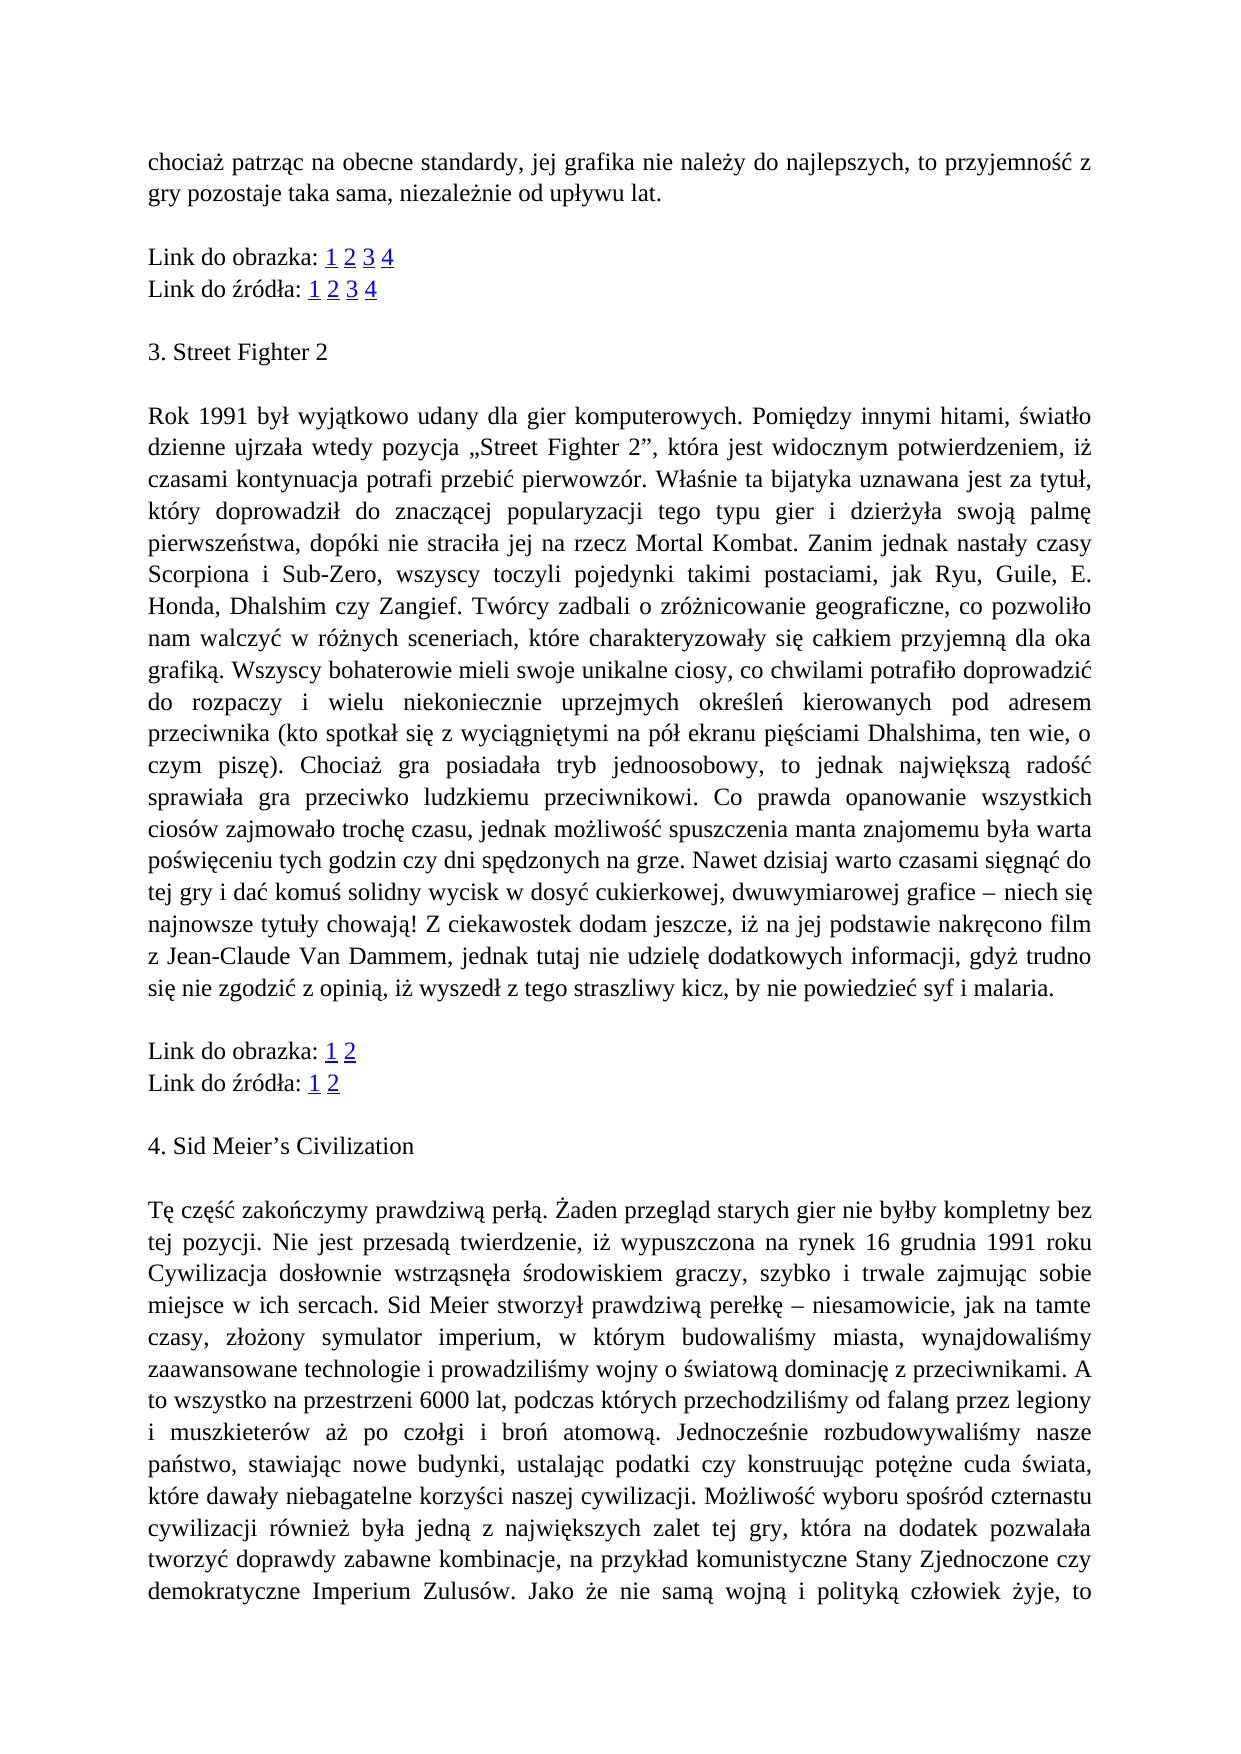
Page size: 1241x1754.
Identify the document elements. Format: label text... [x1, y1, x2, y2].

text Tę część zakończymy prawdziwą perłą. Żaden przegląd starych gier nie byłby kompletny bez tej pozycji. Nie jest przesadą twierdzenie, iż wypuszczona na rynek 16 grudnia 1991 roku Cywilizacja dosłownie wstrząsnęła środowiskiem graczy, szybko i trwale zajmując sobie miejsce w ich sercach. Sid Meier stworzył prawdziwą perełkę – niesamowicie, jak na tamte czasy, złożony symulator imperium, w którym budowaliśmy miasta, wynajdowaliśmy zaawansowane technologie i prowadziliśmy wojny o światową dominację z przeciwnikami. A to wszystko na przestrzeni 6000 lat, podczas których przechodziliśmy od falang przez legiony i muszkieterów aż po czołgi i broń atomową. Jednocześnie rozbudowywaliśmy nasze państwo, stawiając nowe budynki, ustalając podatki czy konstruując potężne cuda świata, które dawały niebagatelne korzyści naszej cywilizacji. Możliwość wyboru spośród czternastu cywilizacji również była jedną z największych zalet tej gry, która na dodatek pozwalała tworzyć doprawdy zabawne kombinacje, na przykład komunistyczne Stany Zjednoczone czy demokratyczne Imperium Zulusów. Jako że nie samą wojną i polityką człowiek żyje, to [148, 1196, 1093, 1605]
text Rok 1991 był wyjątkowo udany dla gier komputerowych. Pomiędzy innymi hitami, światło dzienne ujrzała wtedy pozycja „Street Fighter 2”, która jest widocznym potwierdzeniem, iż czasami kontynuacja potrafi przebić pierwowzór. Właśnie ta bijatyka uznawana jest za tytuł, który doprowadził do znaczącej popularyzacji tego typu gier i dzierżyła swoją palmę pierwszeństwa, dopóki nie straciła jej na rzecz Mortal Kombat. Zanim jednak nastały czasy Scorpiona i Sub-Zero, wszyscy toczyli pojedynki takimi postaciami, jak Ryu, Guile, E. Honda, Dhalshim czy Zangief. Twórcy zadbali o zróżnicowanie geograficzne, co pozwoliło nam walczyć w różnych sceneriach, które charakteryzowały się całkiem przyjemną dla oka grafiką. Wszyscy bohaterowie mieli swoje unikalne ciosy, co chwilami potrafiło doprowadzić do rozpaczy i wielu niekoniecznie uprzejmych określeń kierowanych pod adresem przeciwnika (kto spotkał się z wyciągniętymi na pół ekranu pięściami Dhalshima, ten wie, o czym piszę). Chociaż gra posiadała tryb jednoosobowy, to jednak największą radość sprawiała gra przeciwko ludzkiemu przeciwnikowi. Co prawda opanowanie wszystkich ciosów zajmowało trochę czasu, jednak możliwość spuszczenia manta znajomemu była warta poświęceniu tych godzin czy dni spędzonych na grze. Nawet dzisiaj warto czasami sięgnąć do tej gry i dać komuś solidny wycisk w dosyć cukierkowej, dwuwymiarowej grafice – niech się najnowsze tytuły chowają! Z ciekawostek dodam jeszcze, iż na jej podstawie nakręcono film z Jean-Claude Van Dammem, jednak tutaj nie udzielę dodatkowych informacji, gdyż trudno się nie zgodzić z opinią, iż wyszedł z tego straszliwy kicz, by nie powiedzieć syf i malaria. [148, 402, 1093, 1001]
text 3. Street Fighter 2 [148, 338, 1093, 366]
text 4. Sid Meier’s Civilization [148, 1132, 1093, 1160]
text Link do źródła: 1 2 [148, 1069, 1093, 1097]
text Link do obrazka: 1 2 [148, 1037, 1093, 1065]
text Link do obrazka: 1 2 3 4 [148, 243, 1093, 271]
text Link do źródła: 1 2 3 4 [148, 275, 1093, 302]
text chociaż patrząc na obecne standardy, jej grafika nie należy do najlepszych, to przyjemność z gry pozostaje taka sama, niezależnie od upływu lat. [148, 148, 1093, 207]
